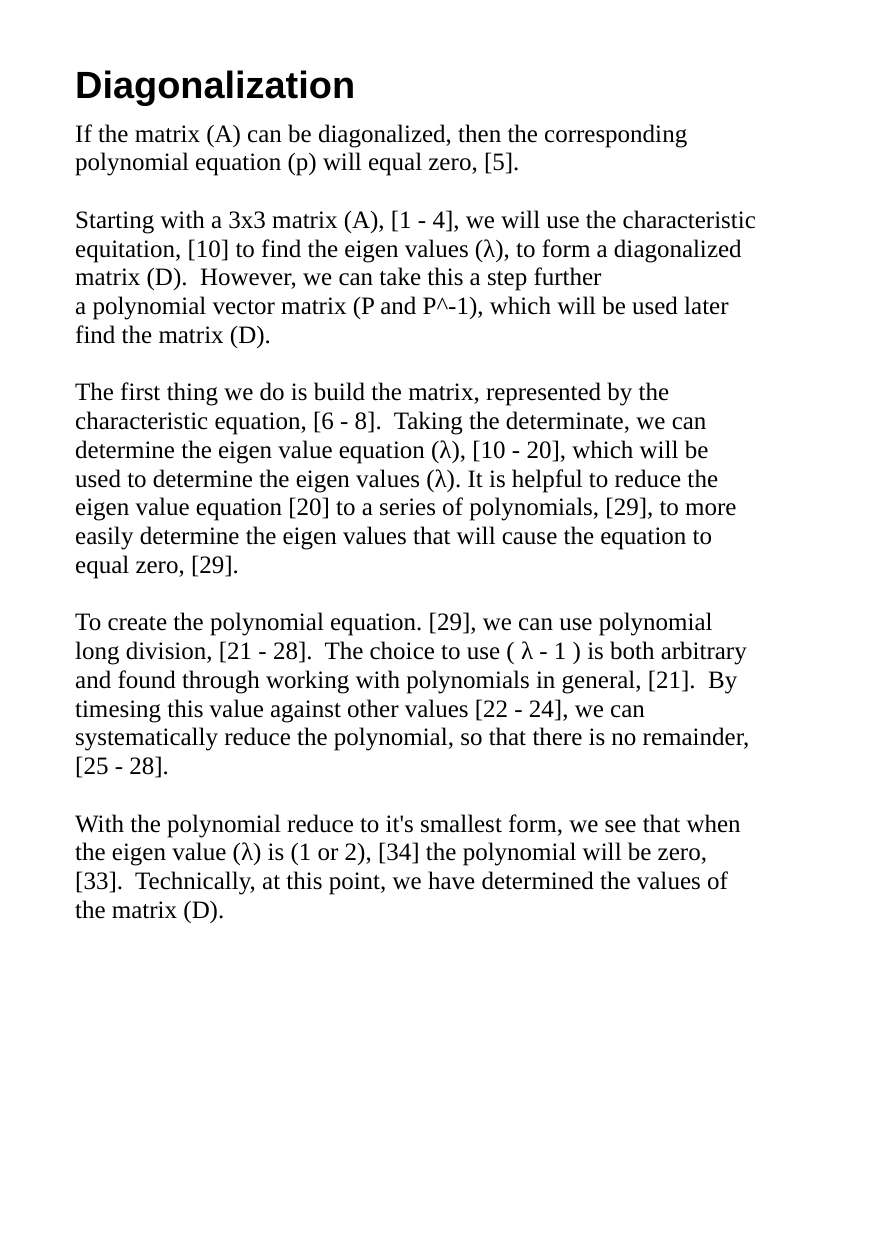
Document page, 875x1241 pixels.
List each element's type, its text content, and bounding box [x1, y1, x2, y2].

text The first thing we do is build the matrix, represented by the characteristic equation, [6 - 8]. Taking the determinate, we can determine the eigen value equation (λ), [10 - 20], which will be used to determine the eigen values (λ). It is helpful to reduce the eigen value equation [20] to a series of polynomials, [29], to more easily determine the eigen values that will cause the equation to equal zero, [29]. [75, 377, 756, 579]
text To create the polynomial equation. [29], we can use polynomial long division, [21 - 28]. The choice to use ( λ - 1 ) is both arbitrary and found through working with polynomials in general, [21]. By timesing this value against other values [22 - 24], we can systematically reduce the polynomial, so that there is no remainder, [25 - 28]. [75, 607, 756, 780]
subtitle Diagonalization [75, 62, 756, 106]
text Starting with a 3x3 matrix (A), [1 - 4], we will use the characteristic equitation, [10] to find the eigen values (λ), to form a diagonalized matrix (D). However, we can take this a step further [75, 205, 756, 291]
text If the matrix (A) can be diagonalized, then the corresponding polynomial equation (p) will equal zero, [5]. [75, 119, 756, 176]
text With the polynomial reduce to it's smallest form, we see that when the eigen value (λ) is (1 or 2), [34] the polynomial will be zero, [33]. Technically, at this point, we have determined the values of the matrix (D). [75, 809, 756, 924]
text a polynomial vector matrix (P and P^-1), which will be used later find the matrix (D). [75, 291, 756, 349]
